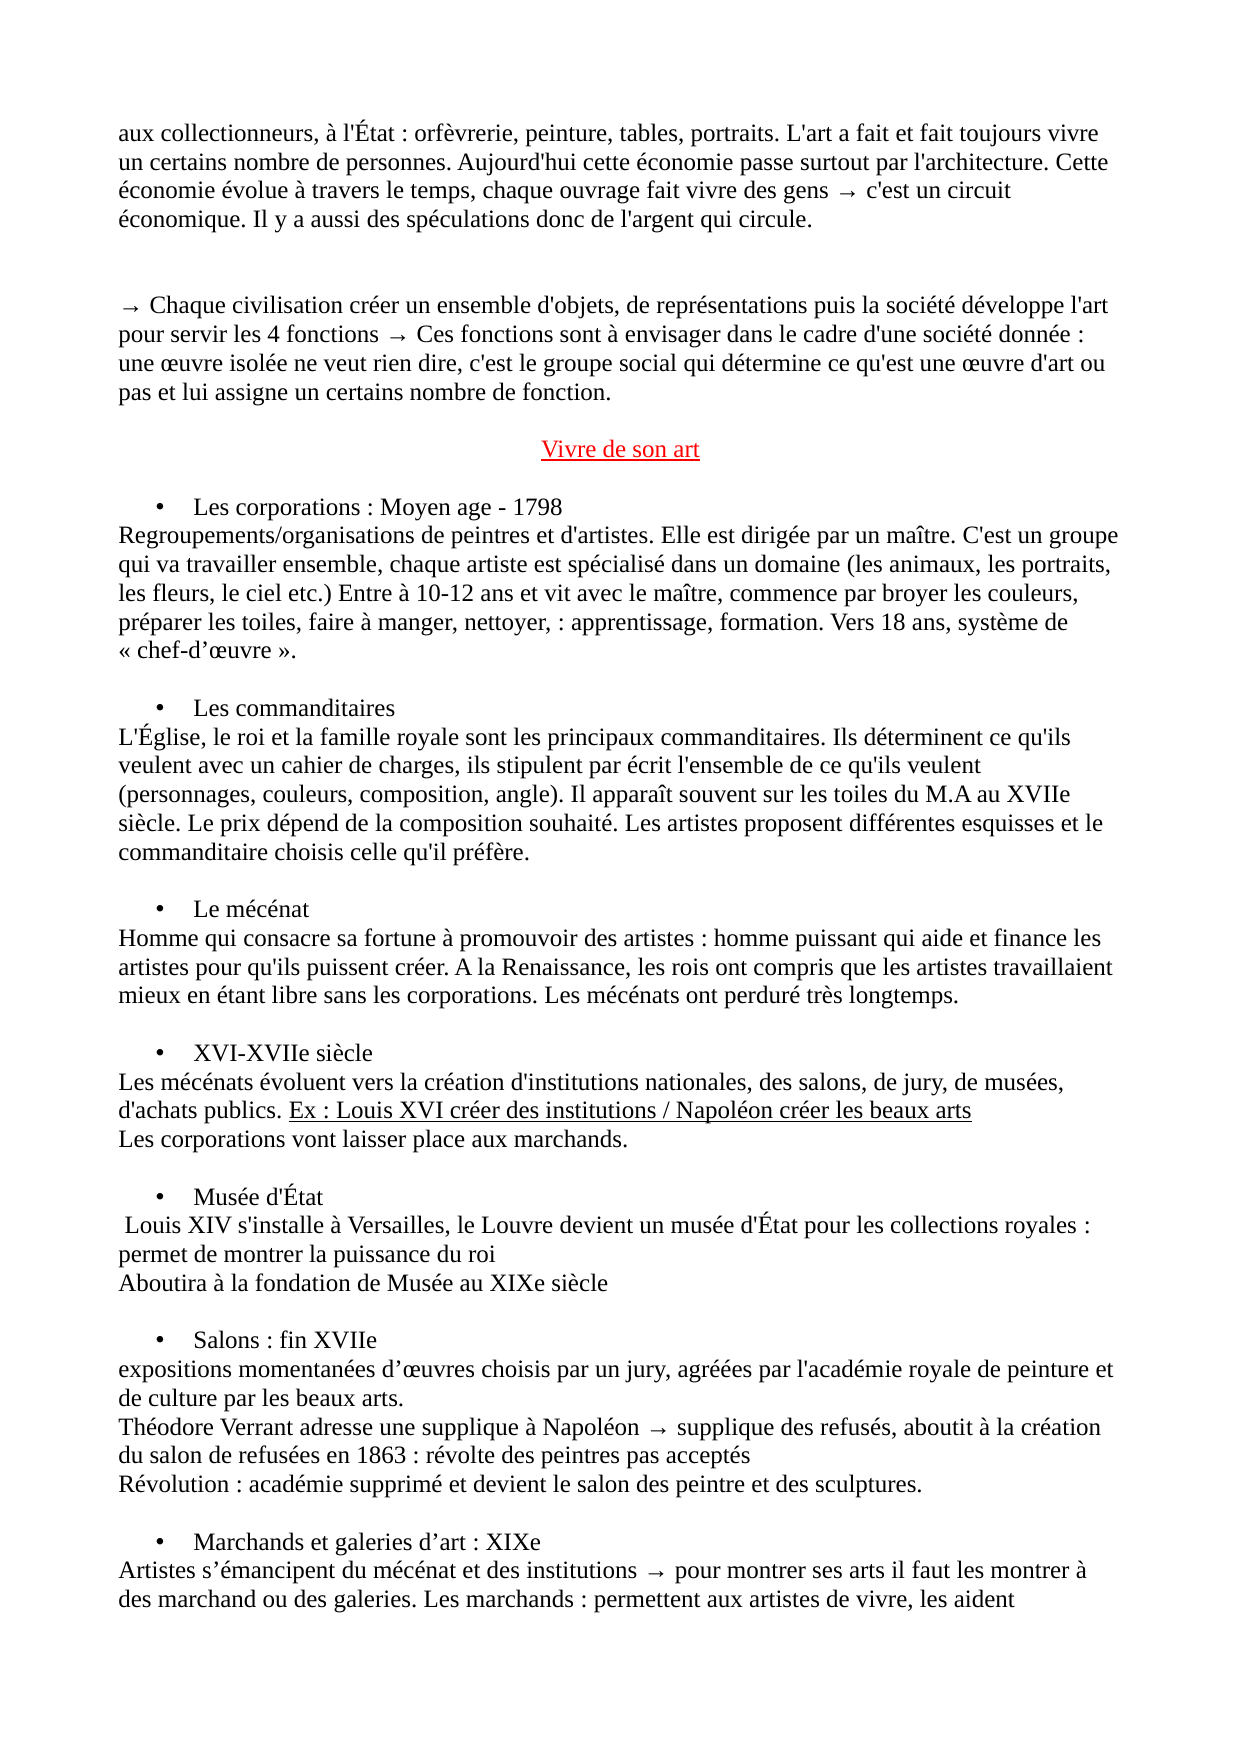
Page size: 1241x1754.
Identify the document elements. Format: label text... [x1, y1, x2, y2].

text Artistes s’émancipent du mécénat et des institutions → pour montrer ses arts il faut les montrer à des marchand ou des galeries. Les marchands : permettent aux artistes de vivre, les aident [118, 1556, 1122, 1613]
list Marchands et galeries d’art : XIXe [156, 1527, 1122, 1556]
text Les mécénats évoluent vers la création d'institutions nationales, des salons, de jury, de musées, d'achats publics. Ex : Louis XVI créer des institutions / Napoléon créer les beaux arts [118, 1067, 1122, 1124]
text → Chaque civilisation créer un ensemble d'objets, de représentations puis la société développe l'art pour servir les 4 fonctions → Ces fonctions sont à envisager dans le cadre d'une société donnée : une œuvre isolée ne veut rien dire, c'est le groupe social qui détermine ce qu'est une œuvre d'art ou pas et lui assigne un certains nombre de fonction. [118, 291, 1122, 406]
text expositions momentanées d’œuvres choisis par un jury, agréées par l'académie royale de peinture et de culture par les beaux arts. [118, 1354, 1122, 1412]
text Homme qui consacre sa fortune à promouvoir des artistes : homme puissant qui aide et finance les artistes pour qu'ils puissent créer. A la Renaissance, les rois ont compris que les artistes travaillaient mieux en étant libre sans les corporations. Les mécénats ont perduré très longtemps. [118, 923, 1122, 1009]
text Les corporations vont laisser place aux marchands. [118, 1124, 1122, 1153]
text Vivre de son art [118, 434, 1122, 463]
list Les commanditaires [156, 693, 1122, 722]
list XVI-XVIIe siècle [156, 1038, 1122, 1067]
text Regroupements/organisations de peintres et d'artistes. Elle est dirigée par un maître. C'est un groupe qui va travailler ensemble, chaque artiste est spécialisé dans un domaine (les animaux, les portraits, les fleurs, le ciel etc.) Entre à 10-12 ans et vit avec le maître, commence par broyer les couleurs, préparer les toiles, faire à manger, nettoyer, : apprentissage, formation. Vers 18 ans, système de « chef-d’œuvre ». [118, 521, 1122, 664]
text L'Église, le roi et la famille royale sont les principaux commanditaires. Ils déterminent ce qu'ils veulent avec un cahier de charges, ils stipulent par écrit l'ensemble de ce qu'ils veulent (personnages, couleurs, composition, angle). Il apparaît souvent sur les toiles du M.A au XVIIe siècle. Le prix dépend de la composition souhaité. Les artistes proposent différentes esquisses et le commanditaire choisis celle qu'il préfère. [118, 722, 1122, 866]
text Théodore Verrant adresse une supplique à Napoléon → supplique des refusés, aboutit à la création du salon de refusées en 1863 : révolte des peintres pas acceptés [118, 1412, 1122, 1469]
list Le mécénat [156, 894, 1122, 923]
text Révolution : académie supprimé et devient le salon des peintre et des sculptures. [118, 1469, 1122, 1498]
text aux collectionneurs, à l'État : orfèvrerie, peinture, tables, portraits. L'art a fait et fait toujours vivre un certains nombre de personnes. Aujourd'hui cette économie passe surtout par l'architecture. Cette économie évolue à travers le temps, chaque ouvrage fait vivre des gens → c'est un circuit économique. Il y a aussi des spéculations donc de l'argent qui circule. [118, 118, 1122, 233]
list Salons : fin XVIIe [156, 1326, 1122, 1354]
list Musée d'État [156, 1182, 1122, 1211]
list Les corporations : Moyen age - 1798 [156, 492, 1122, 521]
text Aboutira à la fondation de Musée au XIXe siècle [118, 1268, 1122, 1297]
text Louis XIV s'installe à Versailles, le Louvre devient un musée d'État pour les collections royales : permet de montrer la puissance du roi [118, 1211, 1122, 1268]
